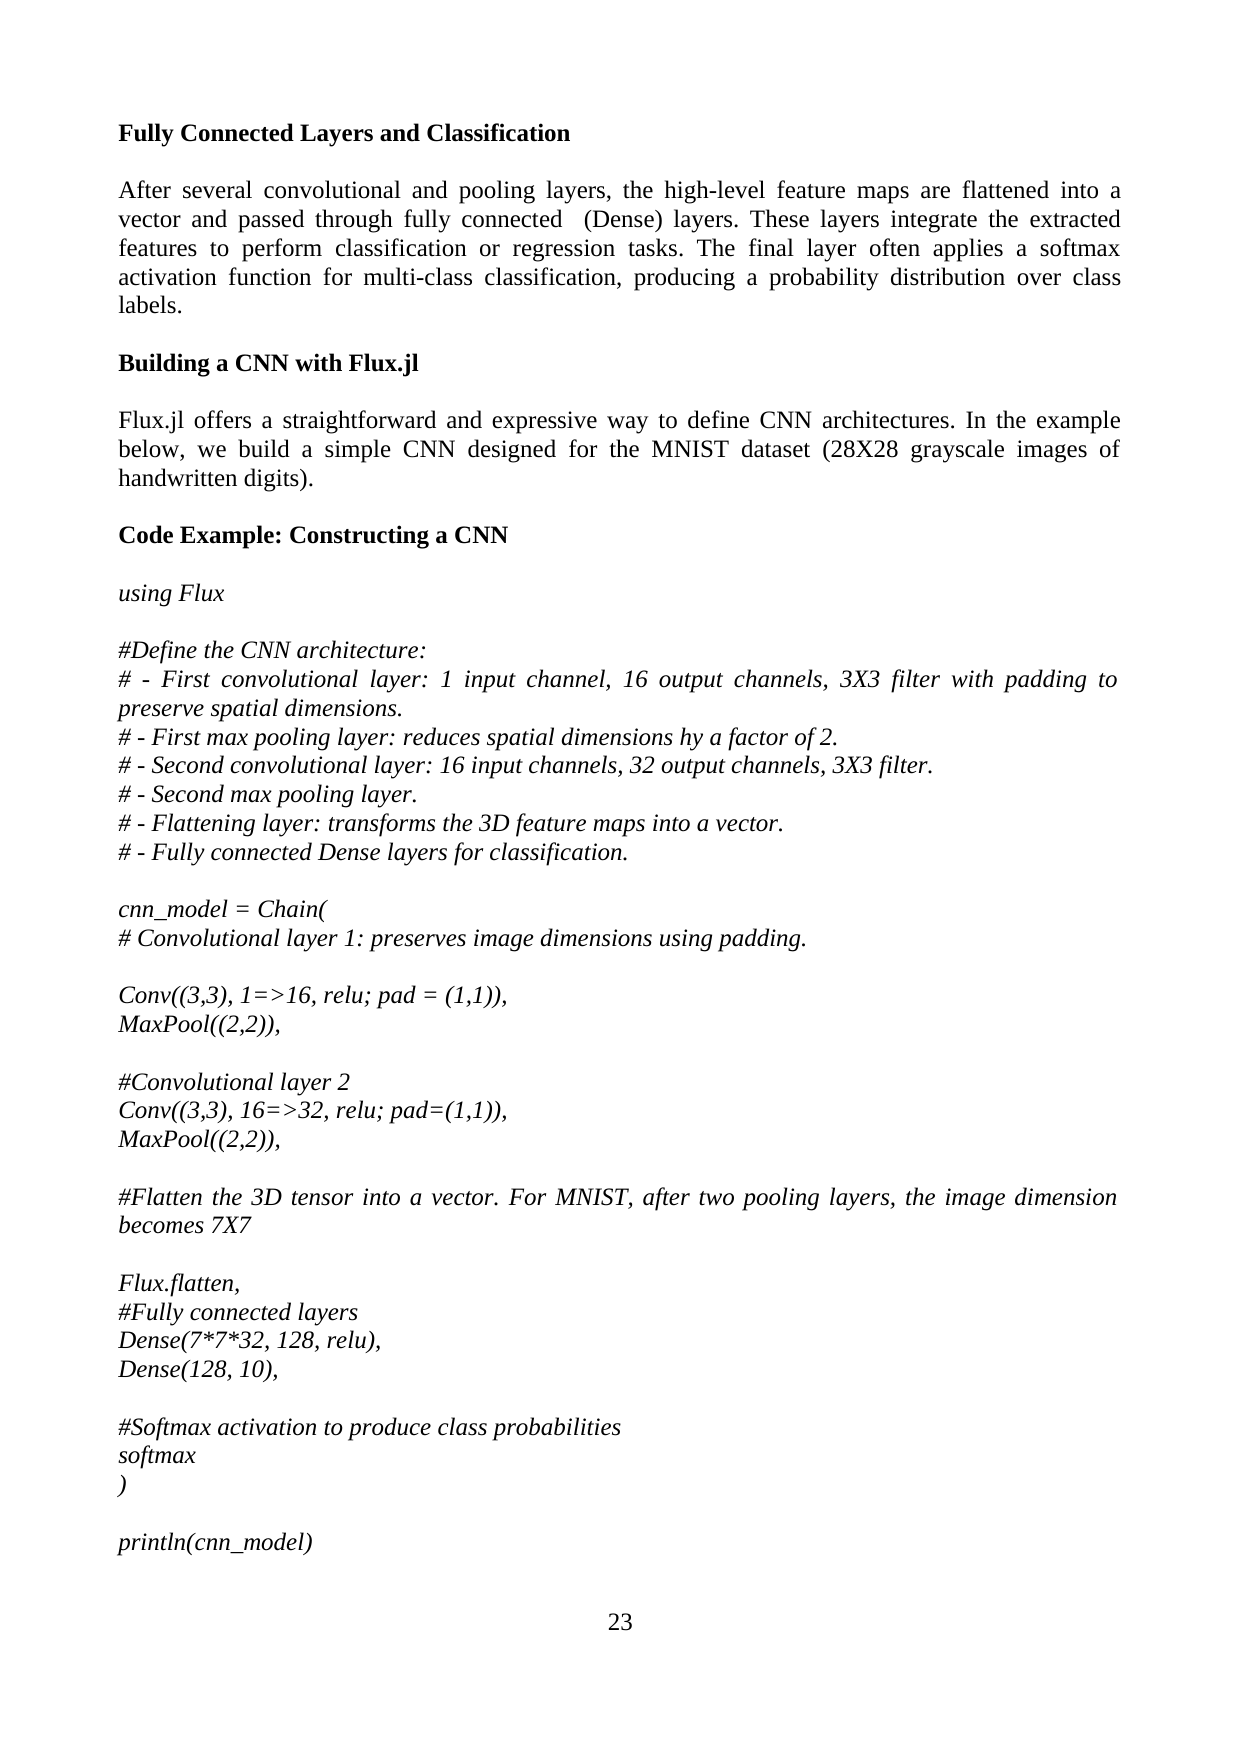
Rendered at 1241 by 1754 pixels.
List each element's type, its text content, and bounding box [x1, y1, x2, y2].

text Dense(128, 10), [118, 1354, 1122, 1383]
text # - First convolutional layer: 1 input channel, 16 output channels, 3X3 filter with padding to preserve spatial dimensions. [118, 664, 1122, 722]
text using Flux [118, 578, 1122, 607]
text # - First max pooling layer: reduces spatial dimensions hy a factor of 2. [118, 722, 1122, 751]
text Building a CNN with Flux.jl [118, 348, 1122, 377]
text #Flatten the 3D tensor into a vector. For MNIST, after two pooling layers, the image dimension becomes 7X7 [118, 1182, 1122, 1239]
text #Define the CNN architecture: [118, 636, 1122, 664]
text # - Second max pooling layer. [118, 779, 1122, 808]
text Flux.jl offers a straightforward and expressive way to define CNN architectures. In the example below, we build a simple CNN designed for the MNIST dataset (28X28 grayscale images of handwritten digits). [118, 406, 1122, 492]
text ) [118, 1469, 1122, 1498]
text Flux.flatten, [118, 1268, 1122, 1297]
text #Convolutional layer 2 [118, 1067, 1122, 1096]
text # - Flattening layer: transforms the 3D feature maps into a vector. [118, 808, 1122, 837]
text Dense(7*7*32, 128, relu), [118, 1326, 1122, 1354]
text Conv((3,3), 16=>32, relu; pad=(1,1)), [118, 1096, 1122, 1124]
text println(cnn_model) [118, 1527, 1122, 1556]
text MaxPool((2,2)), [118, 1124, 1122, 1153]
text cnn_model = Chain( [118, 894, 1122, 923]
text Fully Connected Layers and Classification [118, 118, 1122, 147]
text # - Fully connected Dense layers for classification. [118, 837, 1122, 866]
text # - Second convolutional layer: 16 input channels, 32 output channels, 3X3 filter. [118, 751, 1122, 779]
text #Softmax activation to produce class probabilities [118, 1412, 1122, 1441]
text #Fully connected layers [118, 1297, 1122, 1326]
text Code Example: Constructing a CNN [118, 521, 1122, 549]
text MaxPool((2,2)), [118, 1009, 1122, 1038]
text After several convolutional and pooling layers, the high-level feature maps are flattened into a vector and passed through fully connected (Dense) layers. These layers integrate the extracted features to perform classification or regression tasks. The final layer often applies a softmax activation function for multi-class classification, producing a probability distribution over class labels. [118, 176, 1122, 319]
text Conv((3,3), 1=>16, relu; pad = (1,1)), [118, 981, 1122, 1009]
text softmax [118, 1441, 1122, 1469]
text # Convolutional layer 1: preserves image dimensions using padding. [118, 923, 1122, 952]
